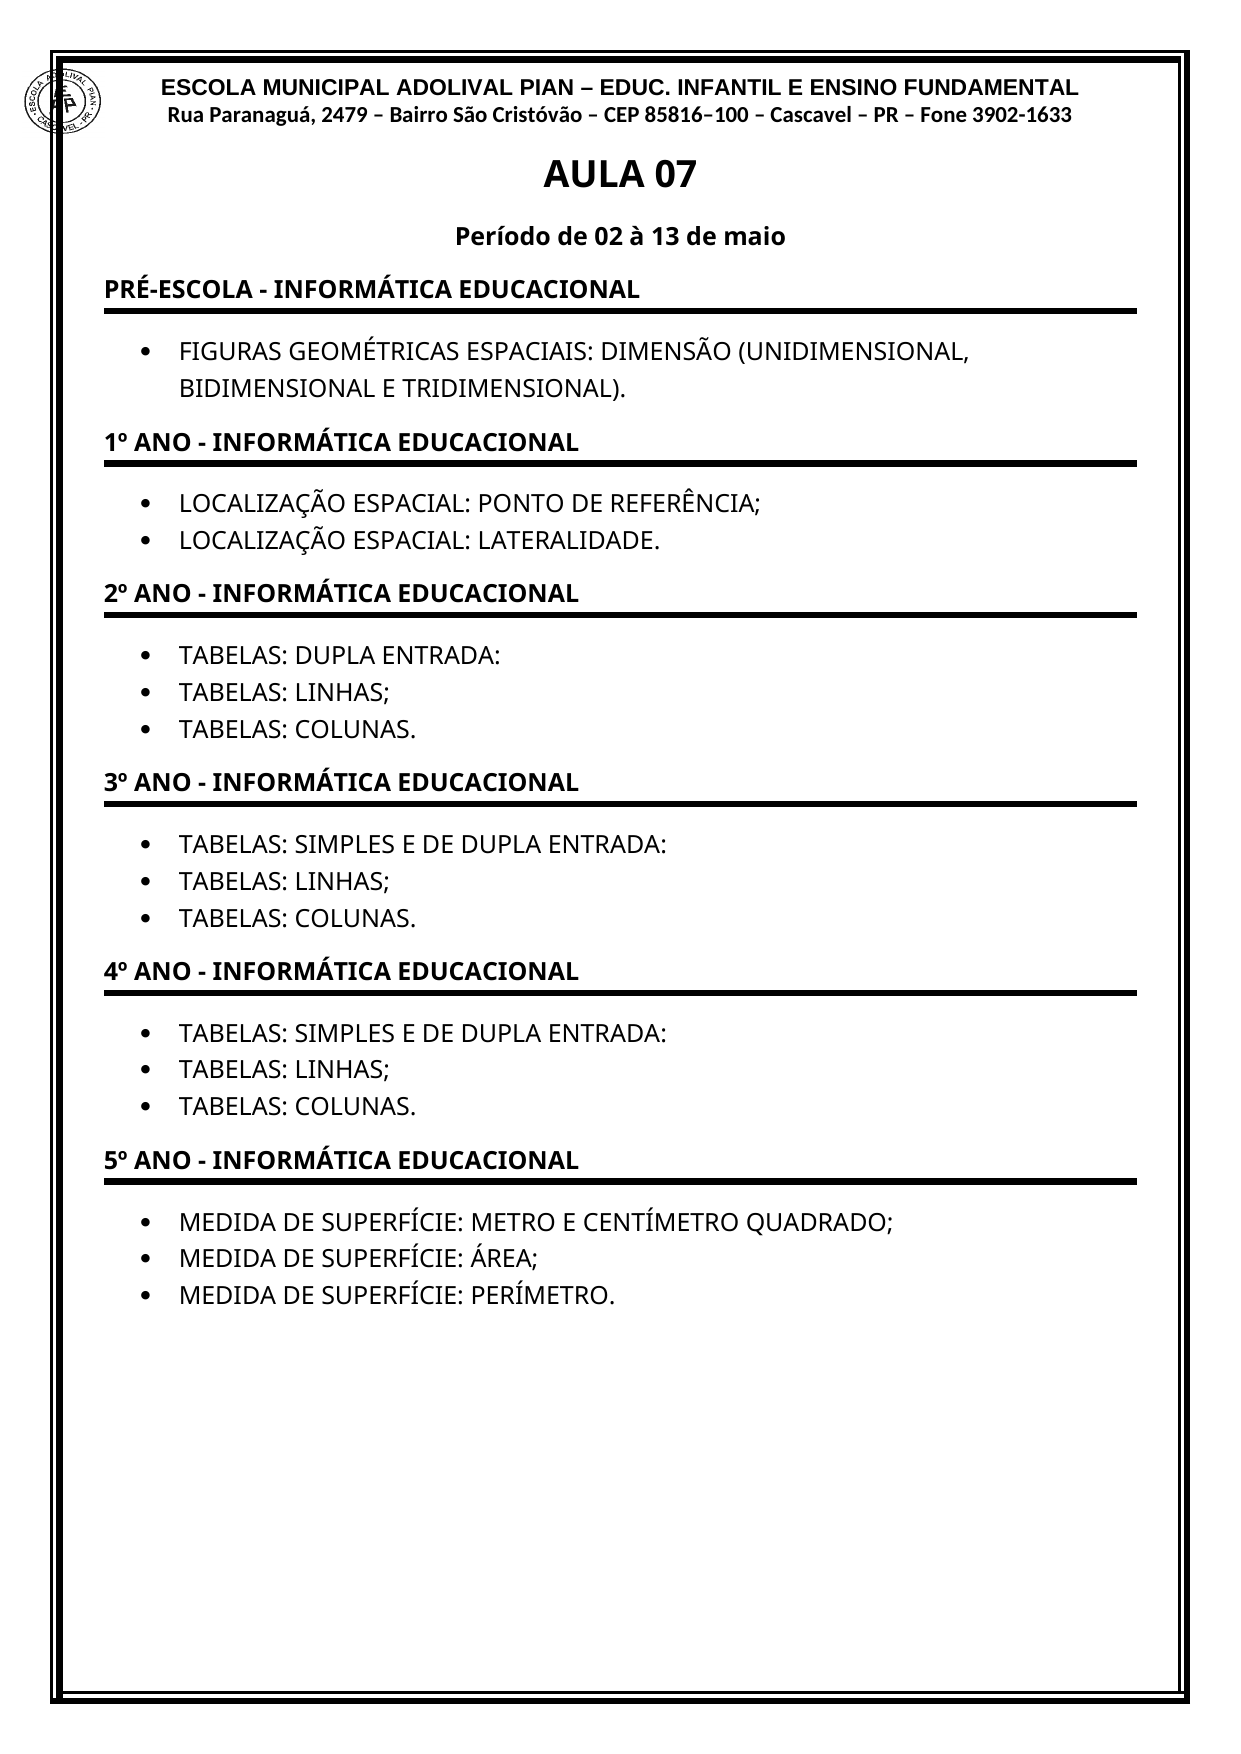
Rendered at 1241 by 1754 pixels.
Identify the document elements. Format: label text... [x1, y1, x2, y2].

text 4º ANO - INFORMÁTICA EDUCACIONAL [103, 954, 1137, 996]
list TABELAS: SIMPLES E DE DUPLA ENTRADA: [141, 1015, 1137, 1049]
list TABELAS: SIMPLES E DE DUPLA ENTRADA: [141, 827, 1137, 861]
text 5º ANO - INFORMÁTICA EDUCACIONAL [103, 1142, 1137, 1185]
text AULA 07 [103, 147, 1137, 198]
list MEDIDA DE SUPERFÍCIE: ÁREA; [141, 1241, 1137, 1275]
list LOCALIZAÇÃO ESPACIAL: LATERALIDADE. [141, 523, 1137, 557]
list TABELAS: LINHAS; [141, 1052, 1137, 1086]
text 3º ANO - INFORMÁTICA EDUCACIONAL [103, 765, 1137, 807]
list TABELAS: COLUNAS. [141, 1089, 1137, 1123]
list MEDIDA DE SUPERFÍCIE: PERÍMETRO. [141, 1278, 1137, 1312]
list LOCALIZAÇÃO ESPACIAL: PONTO DE REFERÊNCIA; [141, 486, 1137, 520]
text 2º ANO - INFORMÁTICA EDUCACIONAL [103, 576, 1137, 618]
list TABELAS: DUPLA ENTRADA: [141, 638, 1137, 672]
list TABELAS: COLUNAS. [141, 711, 1137, 746]
text PRÉ-ESCOLA - INFORMÁTICA EDUCACIONAL [103, 272, 1137, 314]
list TABELAS: LINHAS; [141, 863, 1137, 897]
text Período de 02 à 13 de maio [103, 219, 1137, 253]
list MEDIDA DE SUPERFÍCIE: METRO E CENTÍMETRO QUADRADO; [141, 1204, 1137, 1238]
list FIGURAS GEOMÉTRICAS ESPACIAIS: DIMENSÃO (UNIDIMENSIONAL, BIDIMENSIONAL E TRIDIMENSIONAL). [141, 334, 1137, 405]
list TABELAS: COLUNAS. [141, 900, 1137, 934]
list TABELAS: LINHAS; [141, 675, 1137, 709]
text 1º ANO - INFORMÁTICA EDUCACIONAL [103, 424, 1137, 467]
